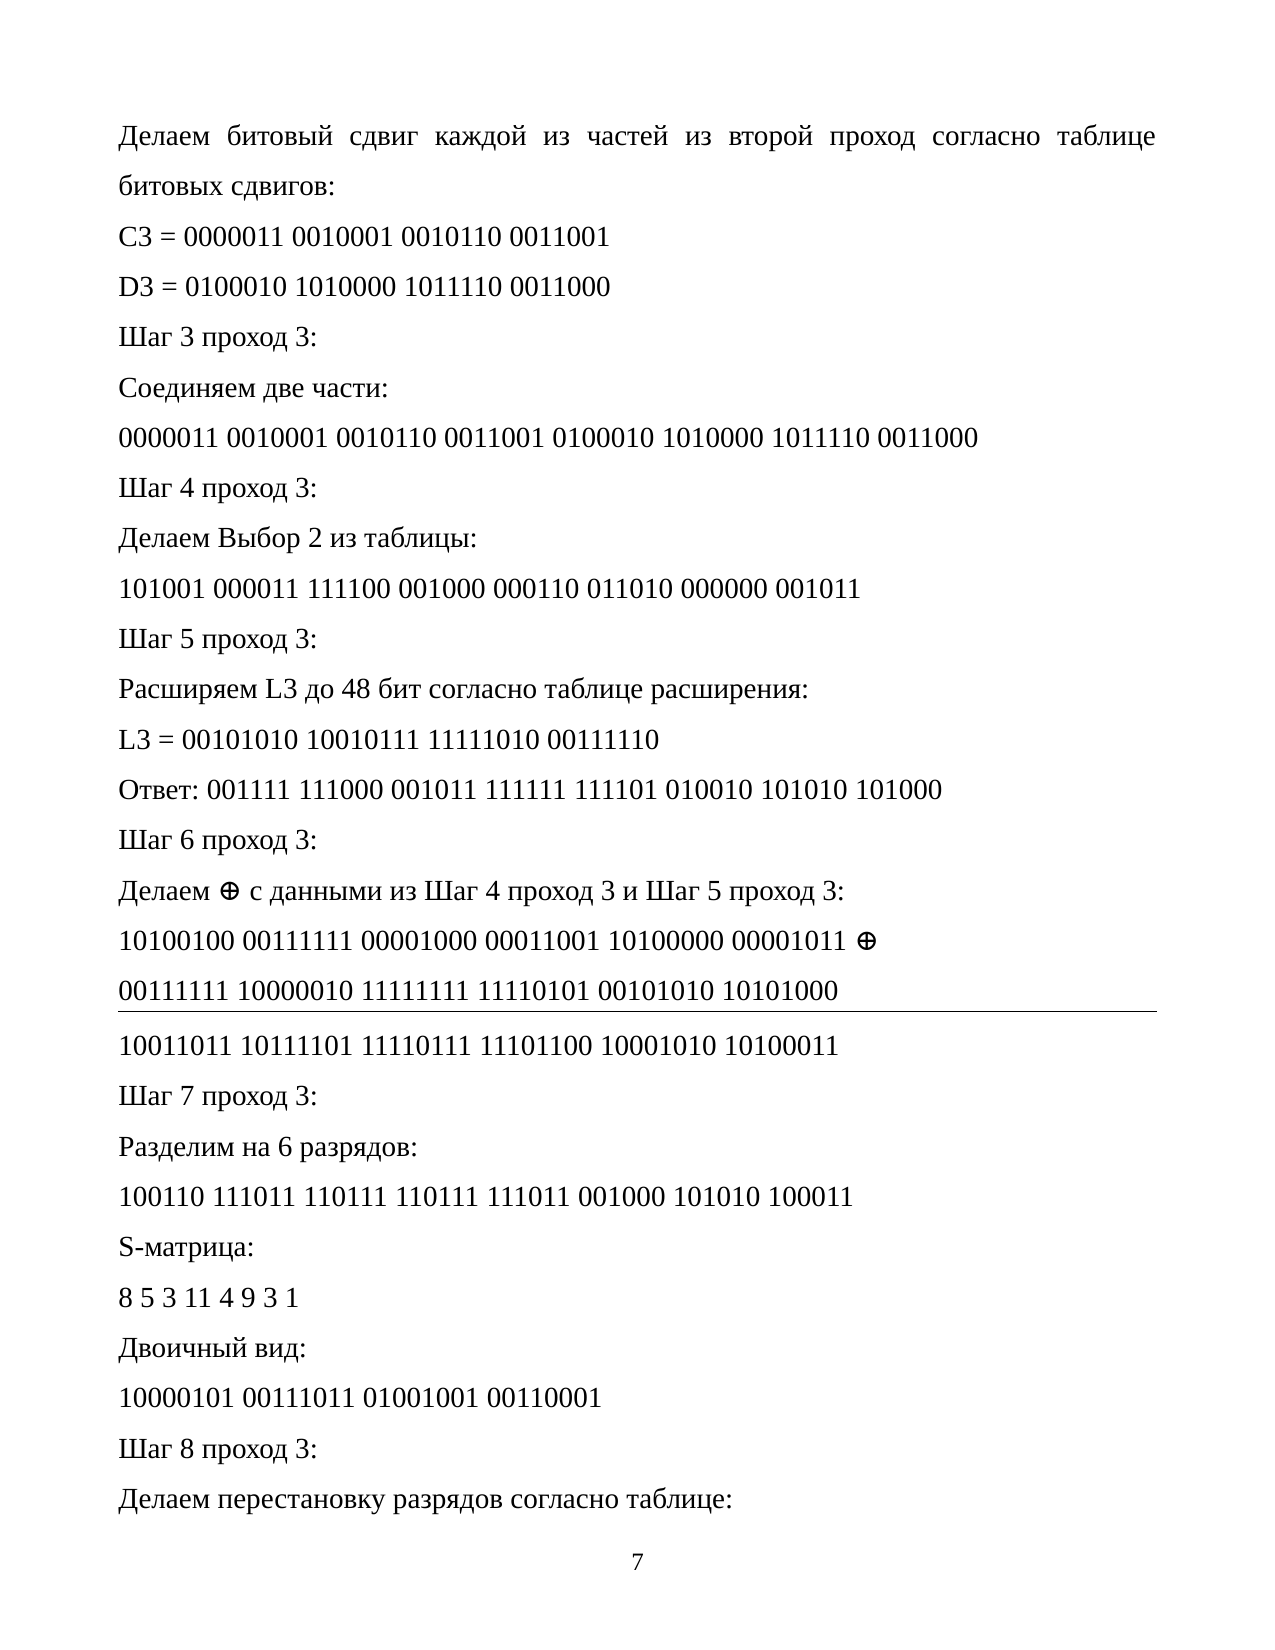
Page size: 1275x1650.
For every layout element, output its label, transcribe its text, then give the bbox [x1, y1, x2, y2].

text S-матрица: [118, 1229, 1157, 1263]
text L3 = 00101010 10010111 11111010 00111110 [118, 722, 1157, 755]
text 101001 000011 111100 001000 000110 011010 000000 001011 [118, 571, 1157, 604]
text Соединяем две части: [118, 370, 1157, 403]
text Шаг 4 проход 3: [118, 470, 1157, 504]
text 10100100 00111111 00001000 00011001 10100000 00001011 ⊕ [118, 923, 1157, 957]
text Двоичный вид: [118, 1330, 1157, 1364]
text Делаем Выбор 2 из таблицы: [118, 521, 1157, 554]
text 100110 111011 110111 110111 111011 001000 101010 100011 [118, 1179, 1157, 1213]
text 8 5 3 11 4 9 3 1 [118, 1280, 1157, 1313]
text Делаем битовый сдвиг каждой из частей из второй проход согласно таблице битовых сдвигов: [118, 118, 1157, 202]
text Ответ: 001111 111000 001011 111111 111101 010010 101010 101000 [118, 772, 1157, 806]
text 10011011 10111101 11110111 11101100 10001010 10100011 [118, 1028, 1157, 1062]
text Шаг 7 проход 3: [118, 1078, 1157, 1112]
text 0000011 0010001 0010110 0011001 0100010 1010000 1011110 0011000 [118, 420, 1157, 453]
text Расширяем L3 до 48 бит согласно таблице расширения: [118, 672, 1157, 705]
text D3 = 0100010 1010000 1011110 0011000 [118, 269, 1157, 303]
text Шаг 5 проход 3: [118, 621, 1157, 655]
text C3 = 0000011 0010001 0010110 0011001 [118, 219, 1157, 252]
text Шаг 6 проход 3: [118, 822, 1157, 856]
text Делаем ⊕ с данными из Шаг 4 проход 3 и Шаг 5 проход 3: [118, 873, 1157, 906]
text Шаг 3 проход 3: [118, 319, 1157, 353]
text 00111111 10000010 11111111 11110101 00101010 10101000 [118, 973, 1157, 1011]
text Шаг 8 проход 3: [118, 1431, 1157, 1464]
text Разделим на 6 разрядов: [118, 1129, 1157, 1162]
text Делаем перестановку разрядов согласно таблице: [118, 1481, 1157, 1514]
text 10000101 00111011 01001001 00110001 [118, 1380, 1157, 1414]
